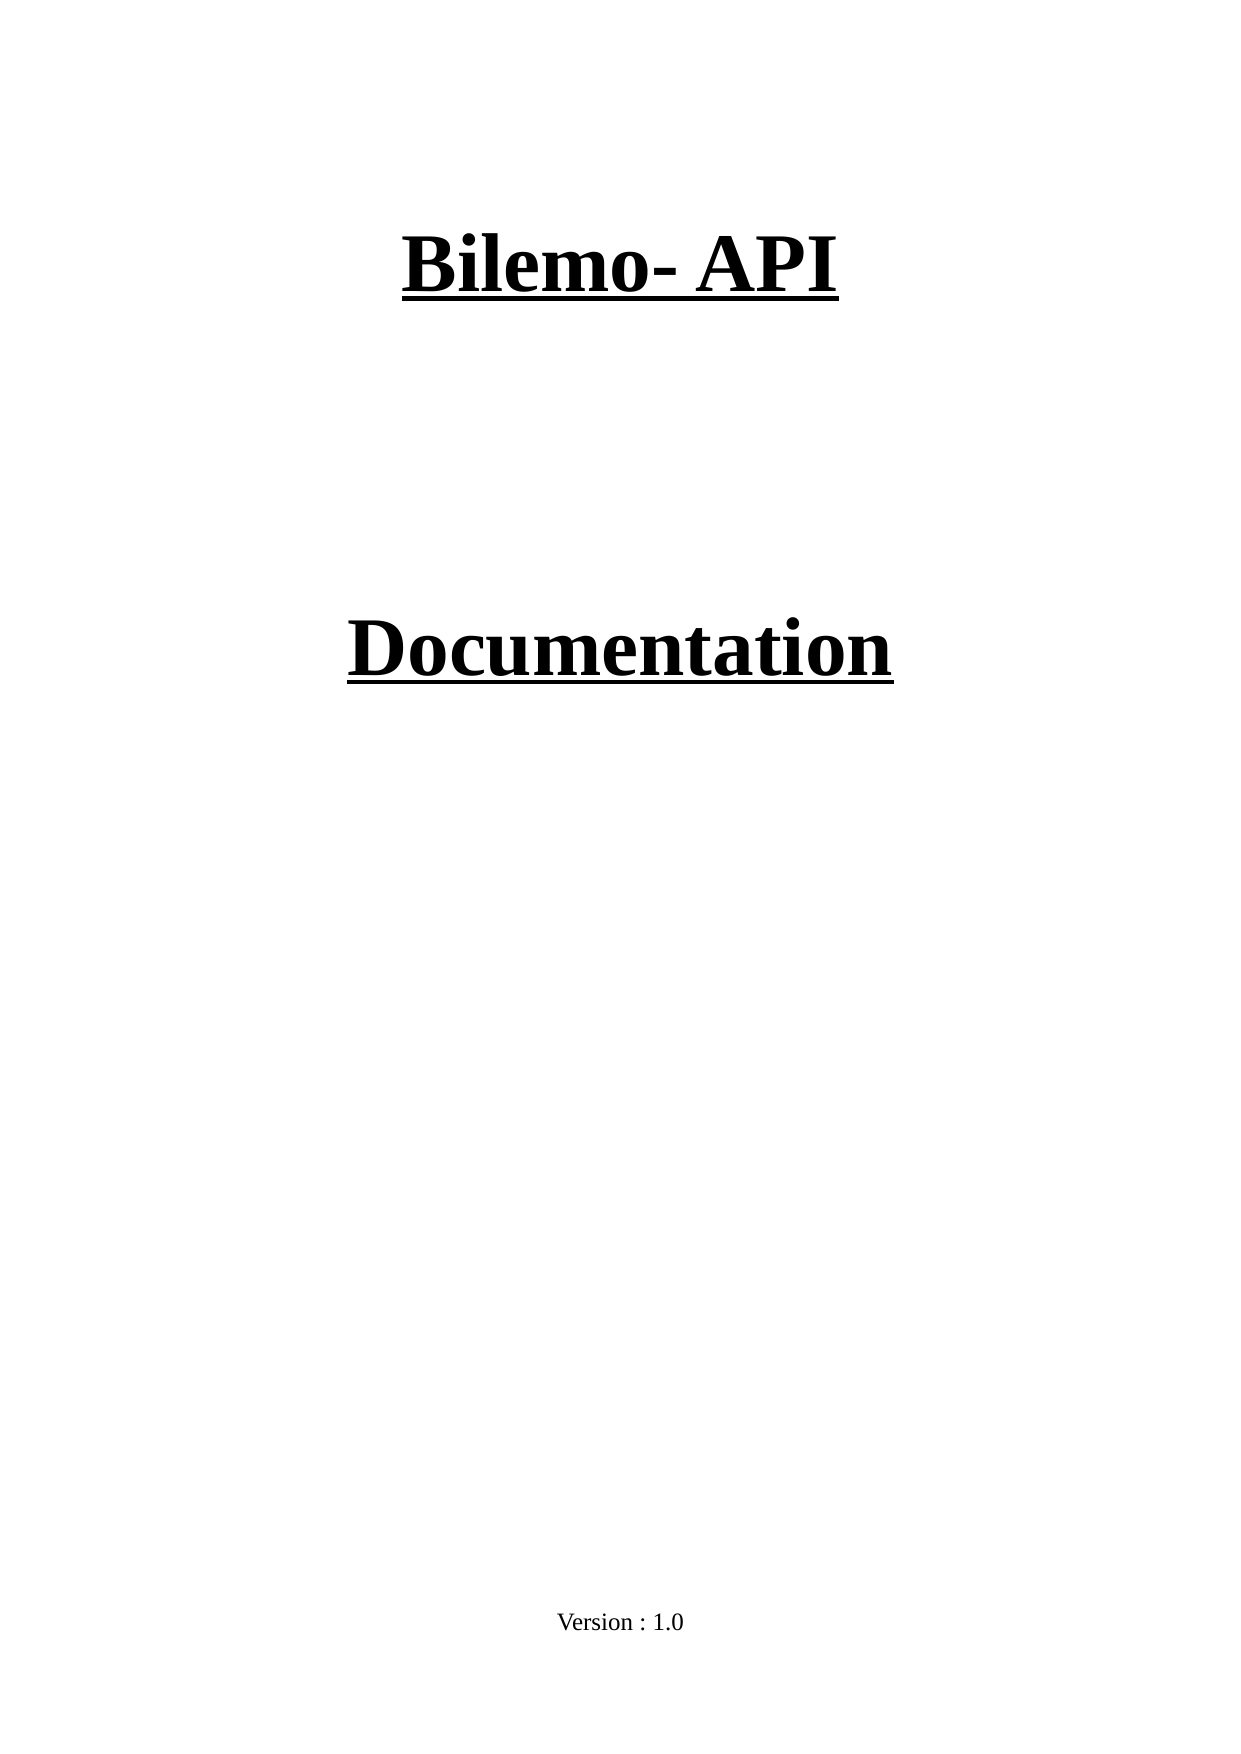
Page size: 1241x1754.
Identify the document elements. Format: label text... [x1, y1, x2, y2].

text Bilemo- API [118, 214, 1122, 310]
text Documentation [118, 597, 1122, 693]
